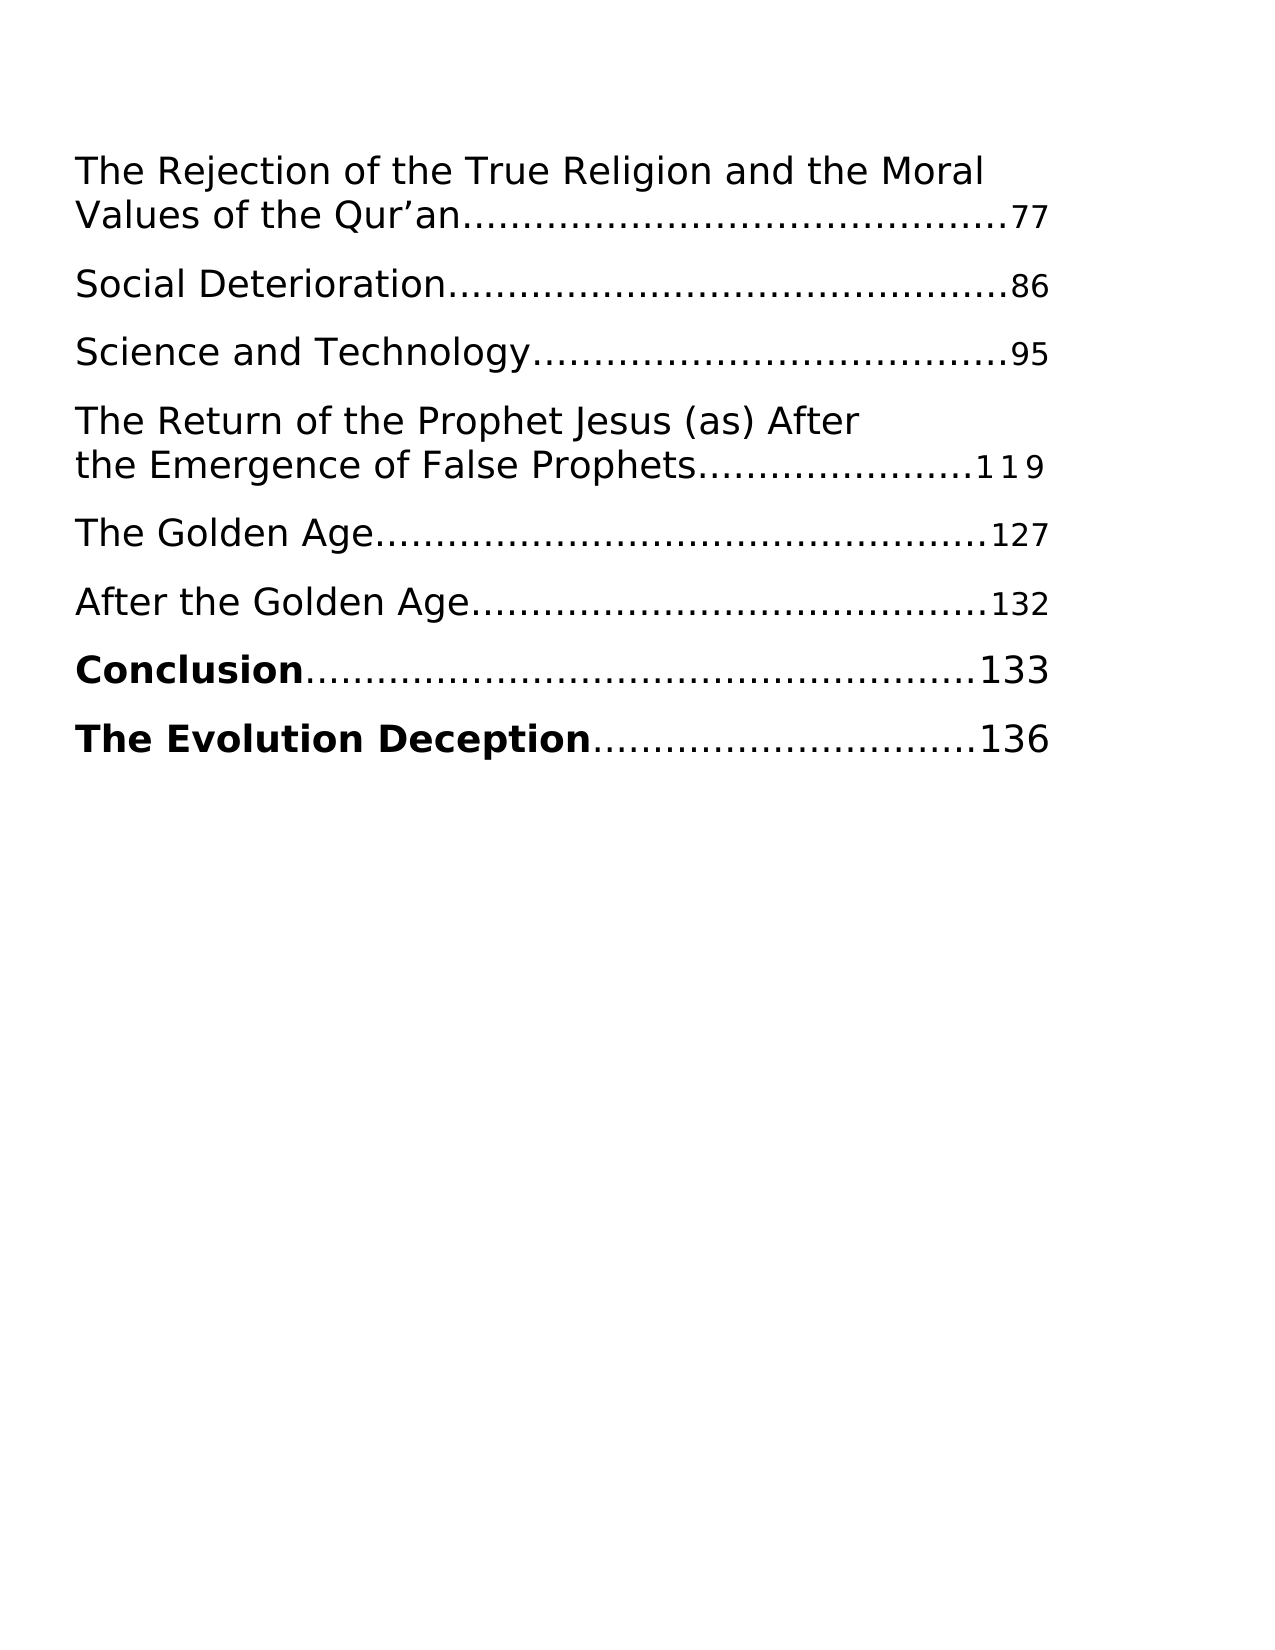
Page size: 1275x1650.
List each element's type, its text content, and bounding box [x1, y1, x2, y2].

subtitle Social Deterioration 86 [75, 262, 1200, 306]
subtitle The Golden Age 127 [75, 512, 1200, 556]
subtitle After the Golden Age 132 [75, 581, 1200, 624]
subtitle The Return of the Prophet Jesus (as) After the Emergence of False Prophets 119 [75, 399, 1200, 487]
subtitle The Rejection of the True Religion and the Moral Values of the Qur’an 77 [75, 150, 1200, 237]
subtitle Conclusion 133 [75, 649, 1200, 693]
subtitle The Evolution Deception 136 [75, 718, 1200, 761]
subtitle Science and Technology 95 [75, 331, 1200, 374]
